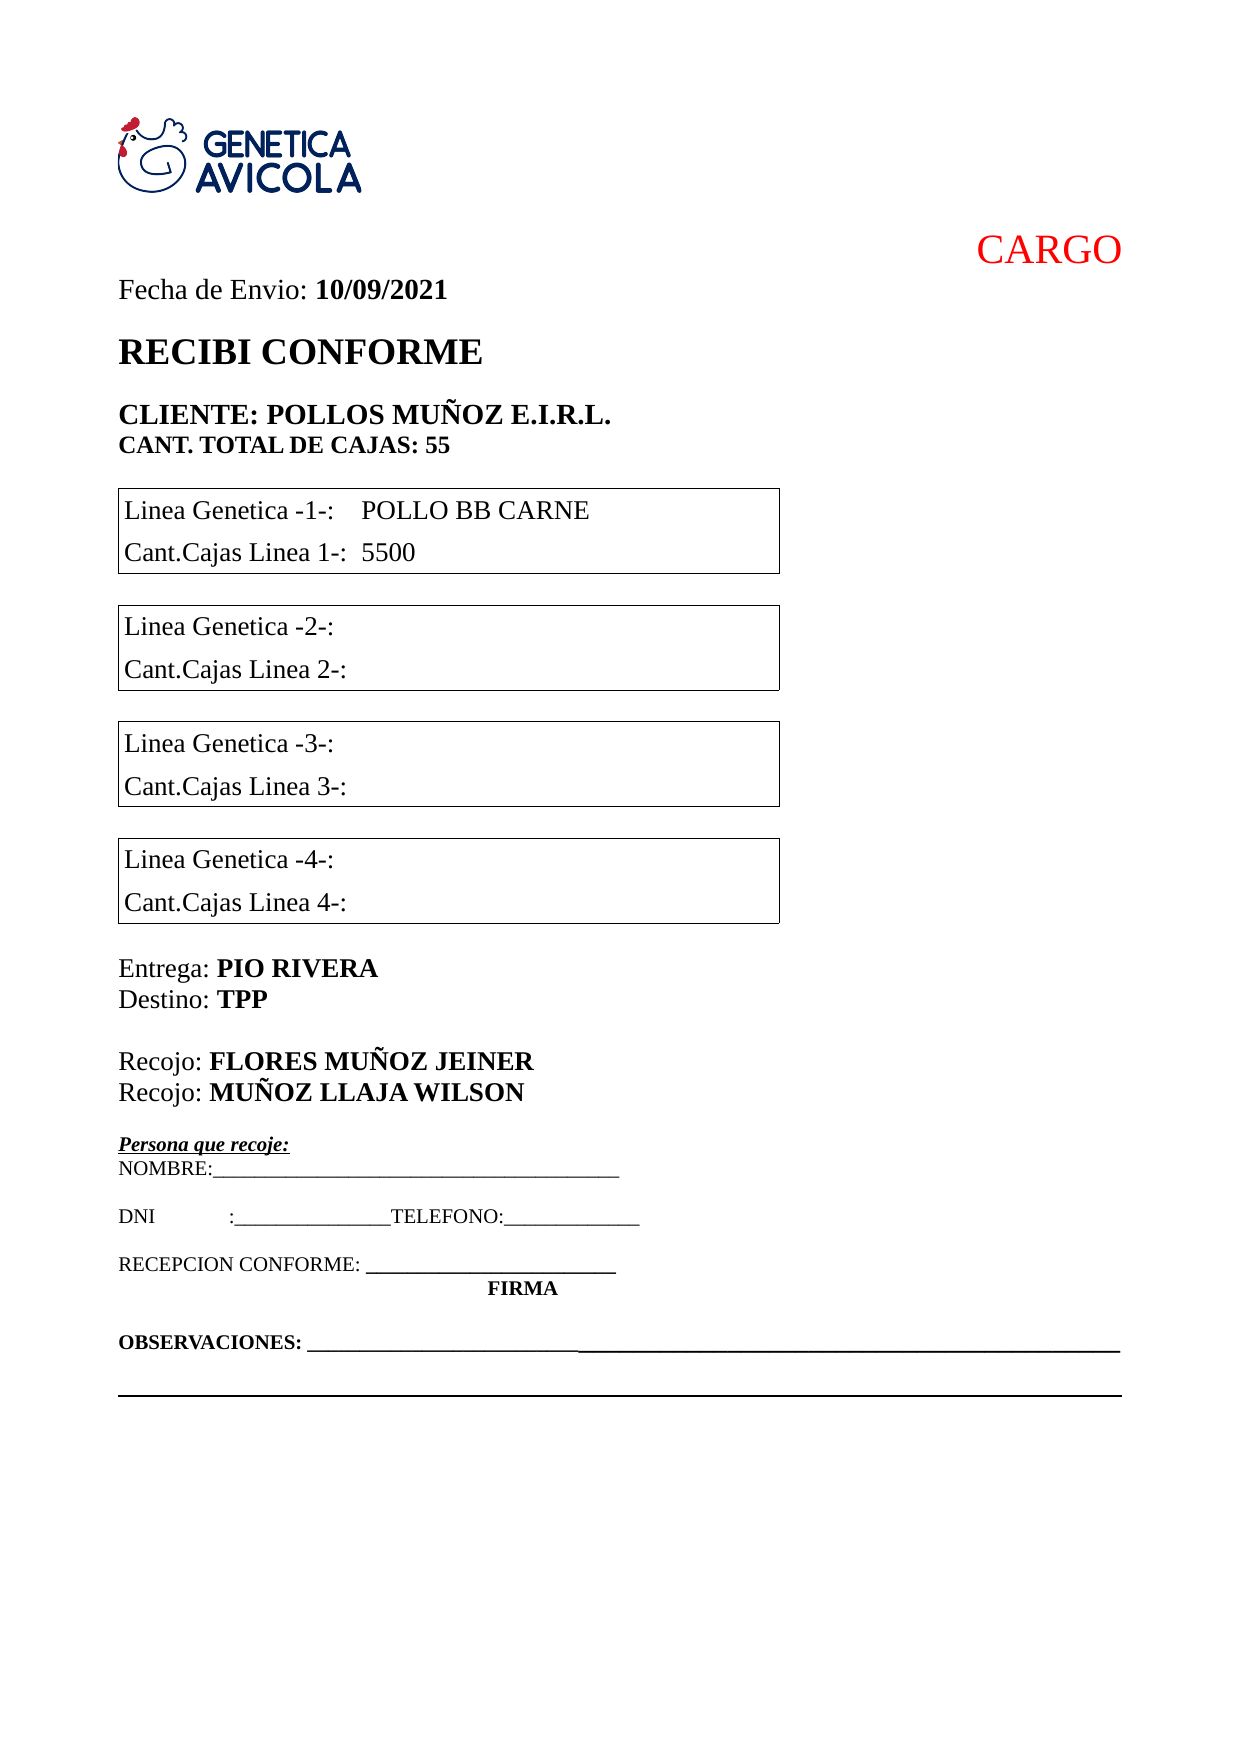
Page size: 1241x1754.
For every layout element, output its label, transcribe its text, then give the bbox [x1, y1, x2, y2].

text CLIENTE: POLLOS MUÑOZ E.I.R.L. [118, 397, 1122, 431]
table_cell Cant.Cajas Linea 3-: [119, 764, 356, 806]
table_cell [356, 606, 779, 647]
text Fecha de Envio: 10/09/2021 [118, 272, 1122, 306]
table_cell Linea Genetica -4-: [119, 839, 356, 880]
table_cell Cant.Cajas Linea 4-: [119, 880, 356, 923]
table_cell [118, 807, 356, 838]
table_cell [356, 807, 779, 838]
table_cell Cant.Cajas Linea 2-: [119, 647, 356, 690]
text RECEPCION CONFORME: ________________________ [118, 1252, 1122, 1276]
text Entrega: PIO RIVERA [118, 952, 1122, 983]
table_header POLLO BB CARNE [356, 489, 779, 531]
table_cell [356, 722, 779, 764]
table_cell [356, 574, 779, 604]
table_cell [356, 839, 779, 880]
text Destino: TPP [118, 983, 1122, 1014]
table_cell [118, 691, 356, 721]
table_cell [356, 691, 779, 721]
text OBSERVACIONES: __________________________________________________________________ [118, 1324, 1122, 1355]
text CARGO [118, 224, 1122, 272]
text Persona que recoje: [118, 1132, 1122, 1156]
table_cell [356, 880, 779, 923]
table_cell Cant.Cajas Linea 1-: [119, 531, 356, 573]
table_cell Linea Genetica -2-: [119, 606, 356, 647]
table_cell [356, 647, 779, 690]
text Recojo: FLORES MUÑOZ JEINER [118, 1045, 1122, 1076]
table_header Linea Genetica -1-: [119, 489, 356, 531]
text CANT. TOTAL DE CAJAS: 55 [118, 431, 1122, 459]
table_cell Linea Genetica -3-: [119, 722, 356, 764]
table_cell [118, 574, 356, 604]
text FIRMA [118, 1276, 1122, 1300]
table_cell [356, 764, 779, 806]
picture [117, 117, 362, 193]
table_cell 5500 [356, 531, 779, 573]
text DNI :_______________TELEFONO:_____________ [118, 1204, 1122, 1228]
text RECIBI CONFORME [118, 330, 1122, 373]
text NOMBRE:_______________________________________ [118, 1156, 1122, 1180]
text Recojo: MUÑOZ LLAJA WILSON [118, 1076, 1122, 1108]
